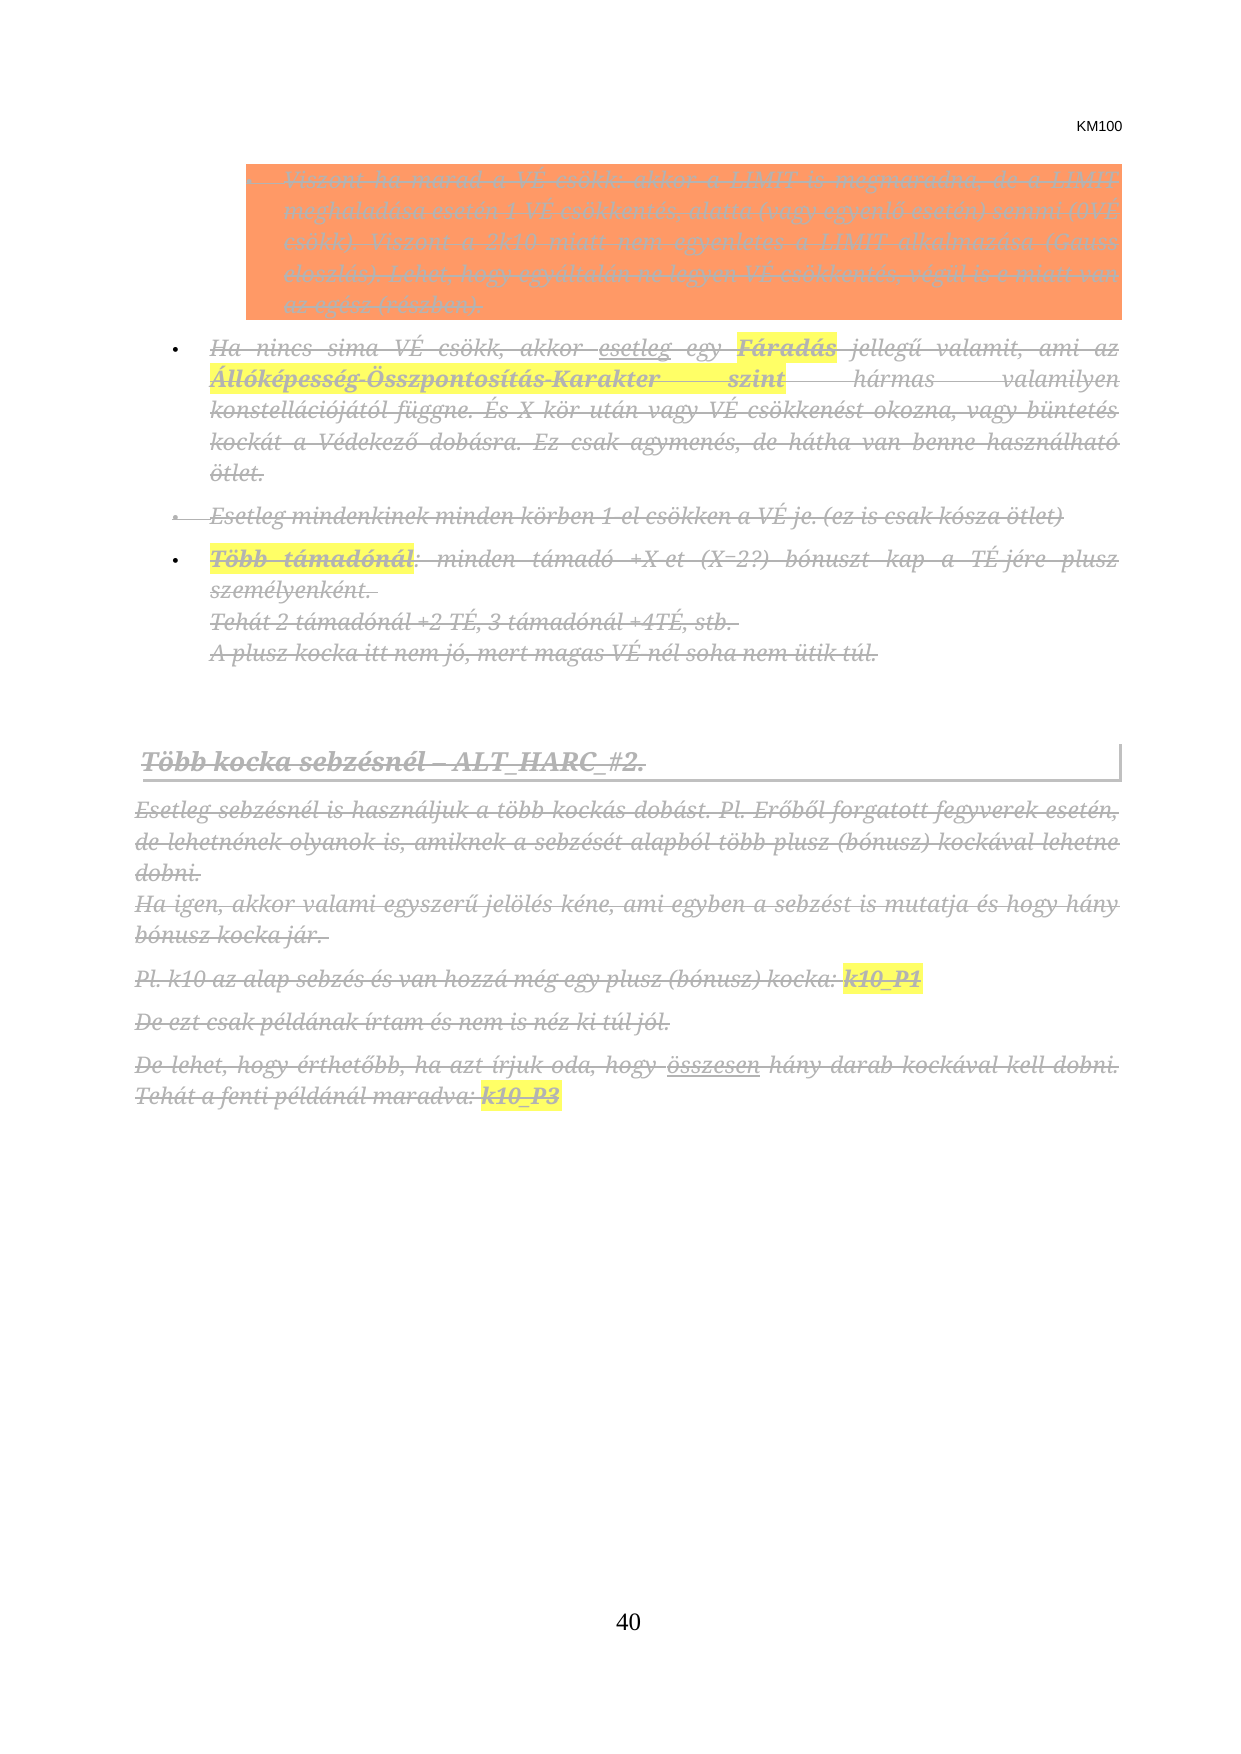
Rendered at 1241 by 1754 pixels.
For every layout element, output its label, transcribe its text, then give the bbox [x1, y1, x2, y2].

text Pl. k10 az alap sebzés és van hozzá még egy plusz (bónusz) kocka: k10_P1 [134, 962, 1122, 994]
text De ezt csak példának írtam és nem is néz ki túl jól. [134, 1006, 1122, 1037]
list Viszont ha marad a VÉ csökk: akkor a LIMIT is megmaradna, de a LIMIT meghaladása esetén 1 VÉ csökkentés, alatta (vagy egyenlő esetén) semmi (0VÉ csökk). Viszont a 2k10 miatt nem egyenletes a LIMIT alkalmazása (Gauss eloszlás). Lehet, hogy egyáltalán ne legyen VÉ csökkentés, végül is e miatt van az egész (részben). [246, 164, 1122, 320]
subtitle Több kocka sebzésnél – ALT_HARC_#2. [140, 743, 1119, 779]
text De lehet, hogy érthetőbb, ha azt írjuk oda, hogy összesen hány darab kockával kell dobni. Tehát a fenti példánál maradva: k10_P3 [134, 1048, 1122, 1111]
list Esetleg mindenkinek minden körben 1-el csökken a VÉ-je. (ez is csak kósza ötlet) [172, 500, 1122, 531]
text Esetleg sebzésnél is használjuk a több kockás dobást. Pl. Erőből forgatott fegyverek esetén, de lehetnének olyanok is, amiknek a sebzését alapból több plusz (bónusz) kockával lehetne dobni. Ha igen, akkor valami egyszerű jelölés kéne, ami egyben a sebzést is mutatja és hogy hány bónusz kocka jár. [134, 794, 1122, 951]
list Ha nincs sima VÉ csökk, akkor esetleg egy Fáradás jellegű valamit, ami az Állóképesség-Összpontosítás-Karakter szint hármas valamilyen konstellációjától függne. És X kör után vagy VÉ csökkenést okozna, vagy büntetés kockát a Védekező dobásra. Ez csak agymenés, de hátha van benne használható ötlet. [172, 332, 1122, 488]
list Több támadónál: minden támadó +X-et (X=2?) bónuszt kap a TÉ-jére plusz személyenként. Tehát 2 támadónál +2 TÉ, 3 támadónál +4TÉ, stb. A plusz kocka itt nem jó, mert magas VÉ-nél soha nem ütik túl. [172, 543, 1122, 668]
